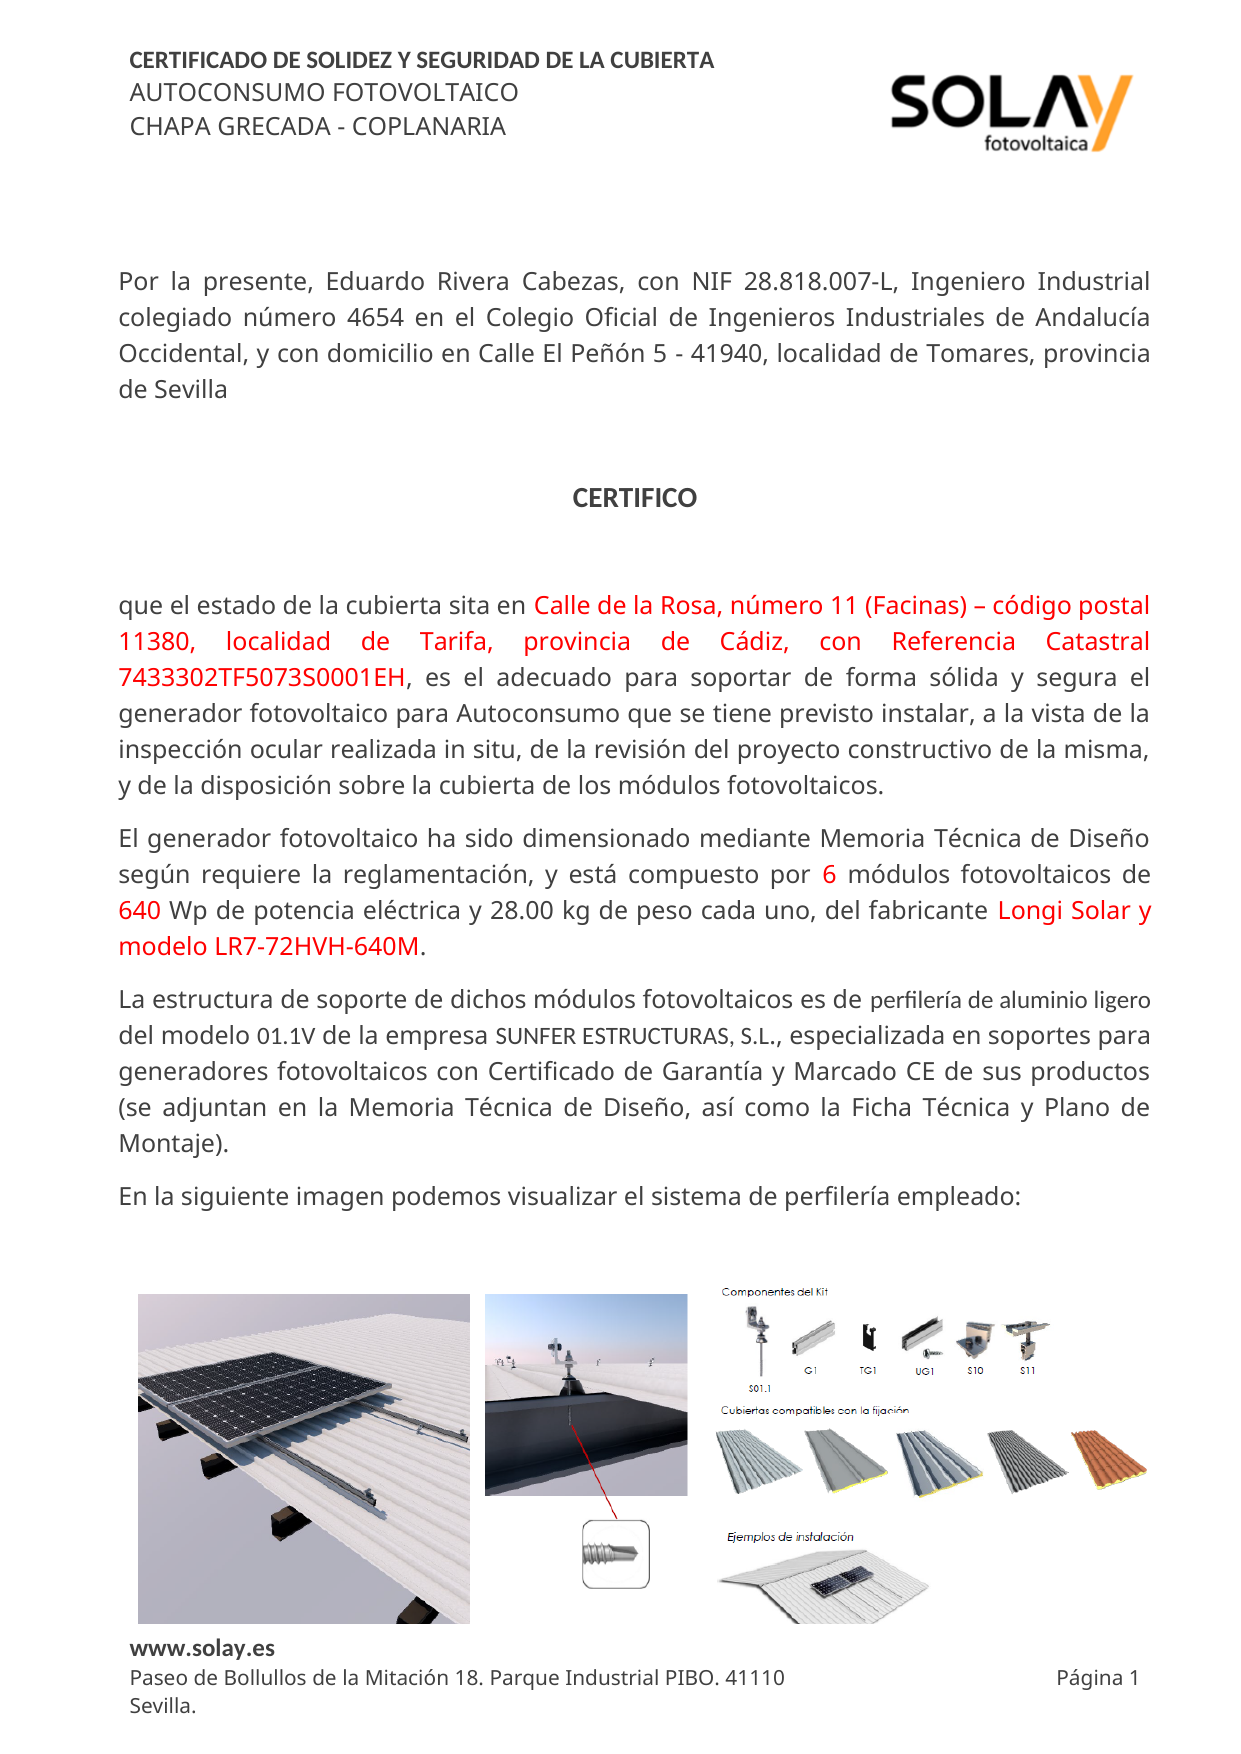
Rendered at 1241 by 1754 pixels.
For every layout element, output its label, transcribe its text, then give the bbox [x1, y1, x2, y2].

text que el estado de la cubierta sita en Calle de la Rosa, número 11 (Facinas) – código postal 11380, localidad de Tarifa, provincia de Cádiz, con Referencia Catastral 7433302TF5073S0001EH, es el adecuado para soportar de forma sólida y segura el generador fotovoltaico para Autoconsumo que se tiene previsto instalar, a la vista de la inspección ocular realizada in situ, de la revisión del proyecto constructivo de la misma, y de la disposición sobre la cubierta de los módulos fotovoltaicos. [118, 588, 1152, 802]
text La estructura de soporte de dichos módulos fotovoltaicos es de perfilería de aluminio ligero del modelo 01.1V de la empresa SUNFER ESTRUCTURAS, S.L., especializada en soportes para generadores fotovoltaicos con Certificado de Garantía y Marcado CE de sus productos (se adjuntan en la Memoria Técnica de Diseño, así como la Ficha Técnica y Plano de Montaje). [118, 981, 1152, 1160]
text En la siguiente imagen podemos visualizar el sistema de perfilería empleado: [118, 1178, 1152, 1212]
text Por la presente, Eduardo Rivera Cabezas, con NIF 28.818.007-L, Ingeniero Industrial colegiado número 4654 en el Colegio Oficial de Ingenieros Industriales de Andalucía Occidental, y con domicilio en Calle El Peñón 5 - 41940, localidad de Tomares, provincia de Sevilla [118, 264, 1152, 406]
text El generador fotovoltaico ha sido dimensionado mediante Memoria Técnica de Diseño según requiere la reglamentación, y está compuesto por 6 módulos fotovoltaicos de 640 Wp de potencia eléctrica y 28.00 kg de peso cada uno, del fabricante Longi Solar y modelo LR7-72HVH-640M. [118, 821, 1152, 963]
text CERTIFICO [118, 479, 1152, 514]
